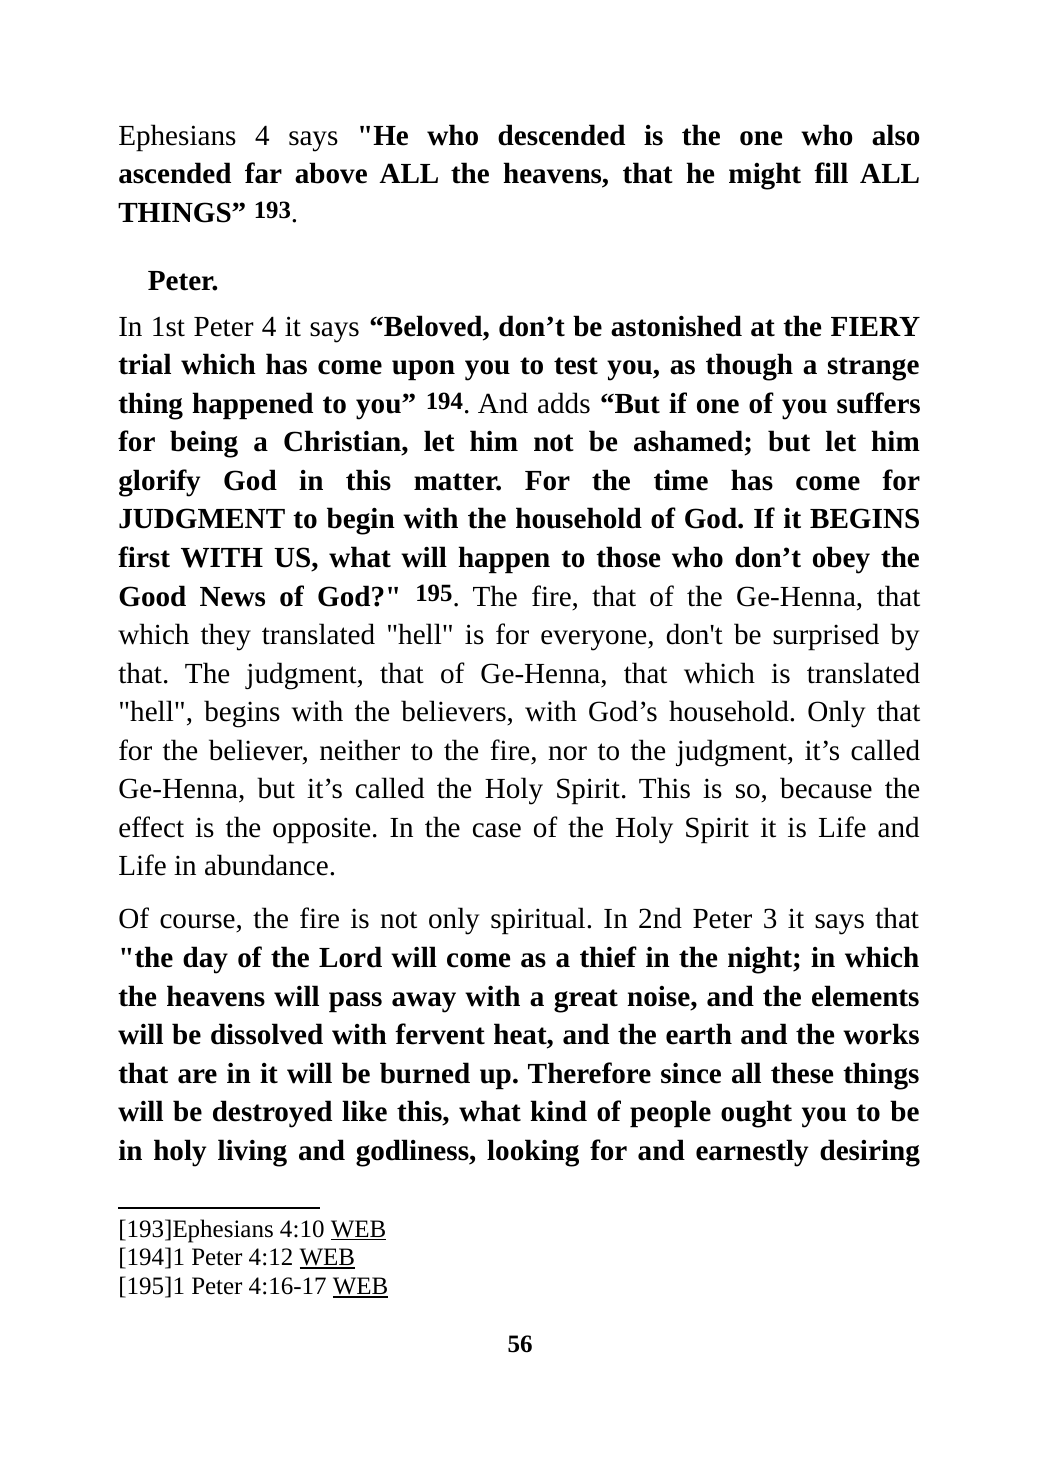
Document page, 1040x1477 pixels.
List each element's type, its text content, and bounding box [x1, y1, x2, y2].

text 1 Peter 4:12 WEB [118, 1242, 921, 1271]
text Of course, the fire is not only spiritual. In 2nd Peter 3 it says that "the day of the Lord will come as a thief in the night; in which the heavens will pass away with a great noise, and the elements will be dissolved with fervent heat, and the earth and the works that are in it will be burned up. Therefore since all these things will be destroyed like this, what kind of people ought you to be in holy living and godliness, looking for and earnestly desiring [118, 902, 921, 1166]
text Ephesians 4:10 WEB [118, 1214, 921, 1242]
text Ephesians 4 says "He who descended is the one who also ascended far above ALL the heavens, that he might fill ALL THINGS” . [118, 118, 921, 229]
subtitle Peter. [148, 263, 921, 296]
text In 1st Peter 4 it says “Beloved, don’t be astonished at the FIERY trial which has come upon you to test you, as though a strange thing happened to you” . And adds “But if one of you suffers for being a Christian, let him not be ashamed; but let him glorify God in this matter. For the time has come for JUDGMENT to begin with the household of God. If it BEGINS first WITH US, what will happen to those who don’t obey the Good News of God?" . The fire, that of the Ge-Henna, that which they translated "hell" is for everyone, don't be surprised by that. The judgment, that of Ge-Henna, that which is translated "hell", begins with the believers, with God’s household. Only that for the believer, neither to the fire, nor to the judgment, it’s called Ge-Henna, but it’s called the Holy Spirit. This is so, because the effect is the opposite. In the case of the Holy Spirit it is Life and Life in abundance. [118, 309, 921, 882]
text 1 Peter 4:16-17 WEB [118, 1271, 921, 1300]
